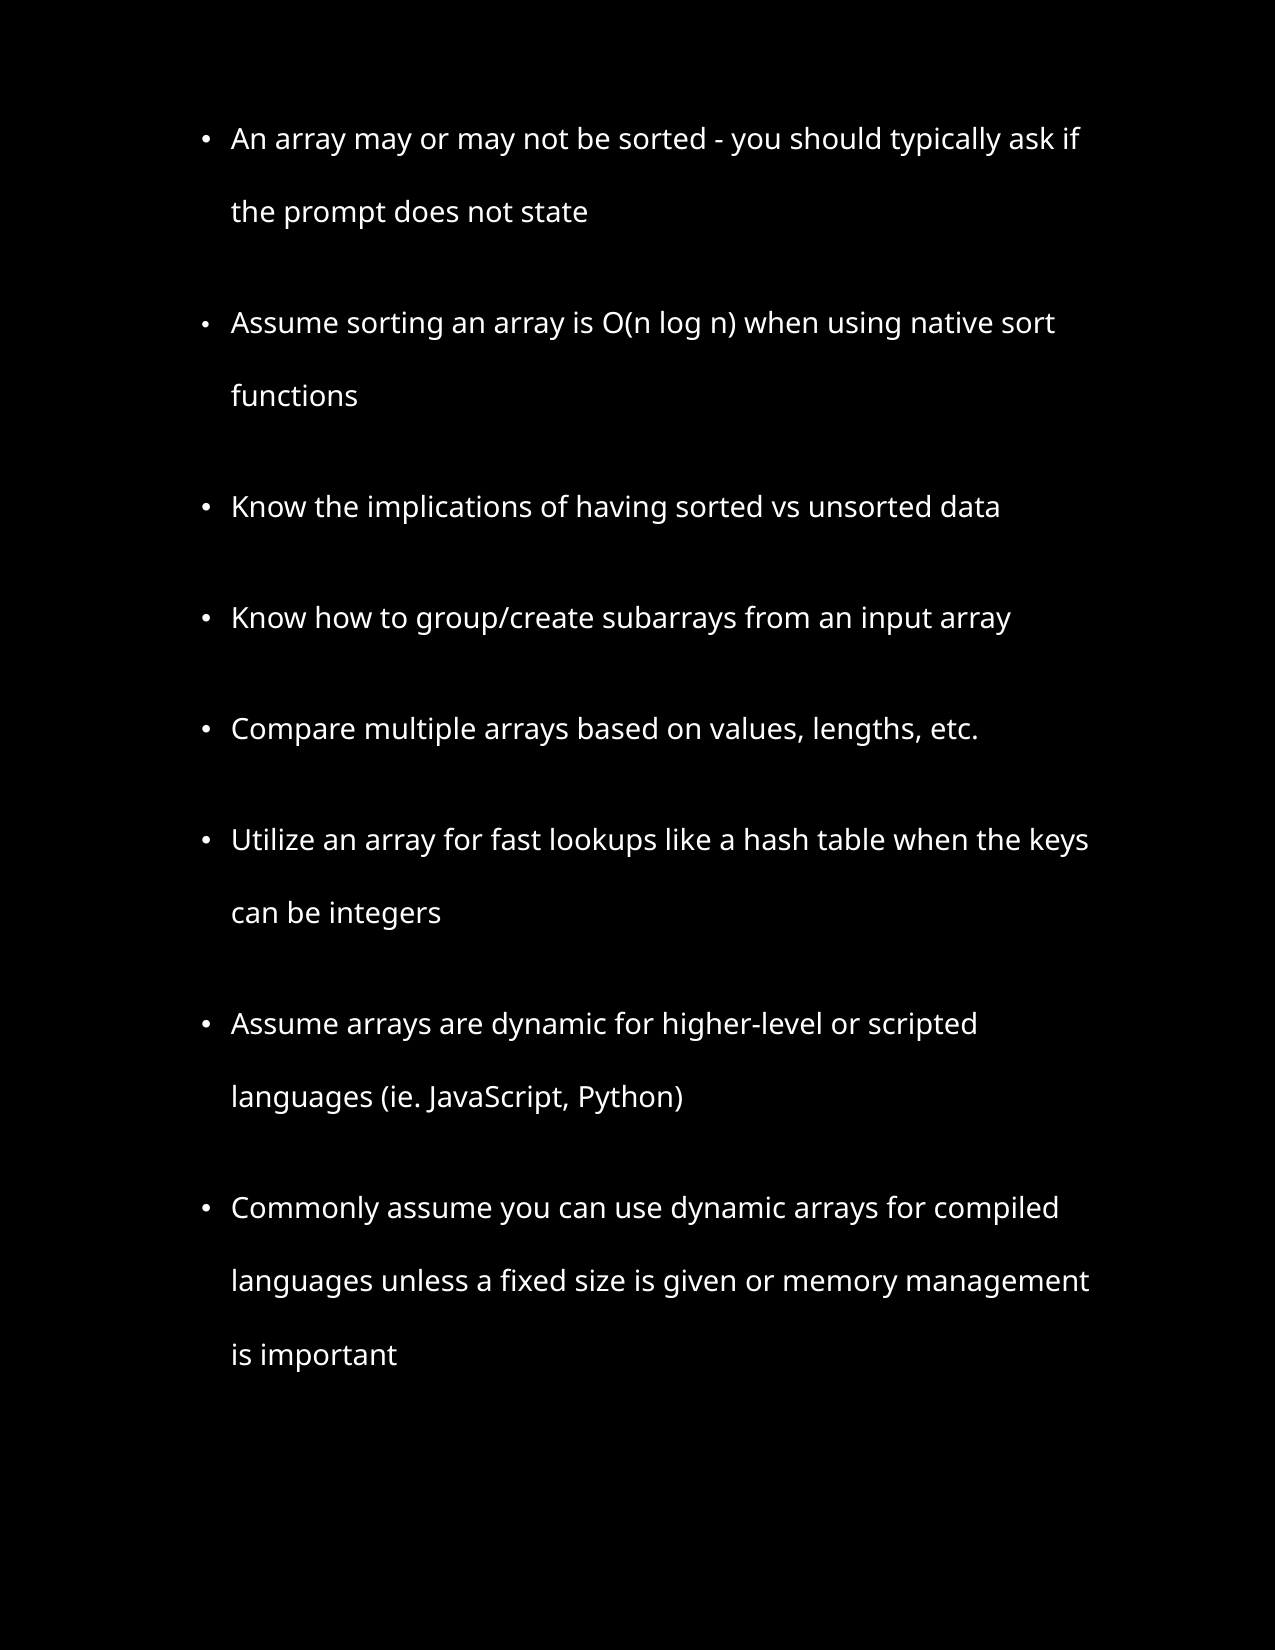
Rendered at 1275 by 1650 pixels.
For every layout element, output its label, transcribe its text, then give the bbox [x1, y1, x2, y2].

list Assume sorting an array is O(n log n) when using native sort functions [201, 302, 1119, 415]
list Compare multiple arrays based on values, lengths, etc. [201, 708, 1119, 748]
list Know how to group/create subarrays from an input array [201, 597, 1119, 637]
list Assume arrays are dynamic for higher-level or scripted languages (ie. JavaScript, Python) [201, 1003, 1119, 1116]
list Know the implications of having sorted vs unsorted data [201, 486, 1119, 526]
list An array may or may not be sorted - you should typically ask if the prompt does not state [201, 118, 1119, 231]
list Utilize an array for fast lookups like a hash table when the keys can be integers [201, 819, 1119, 932]
list Commonly assume you can use dynamic arrays for compiled languages unless a fixed size is given or memory management is important [201, 1187, 1119, 1374]
